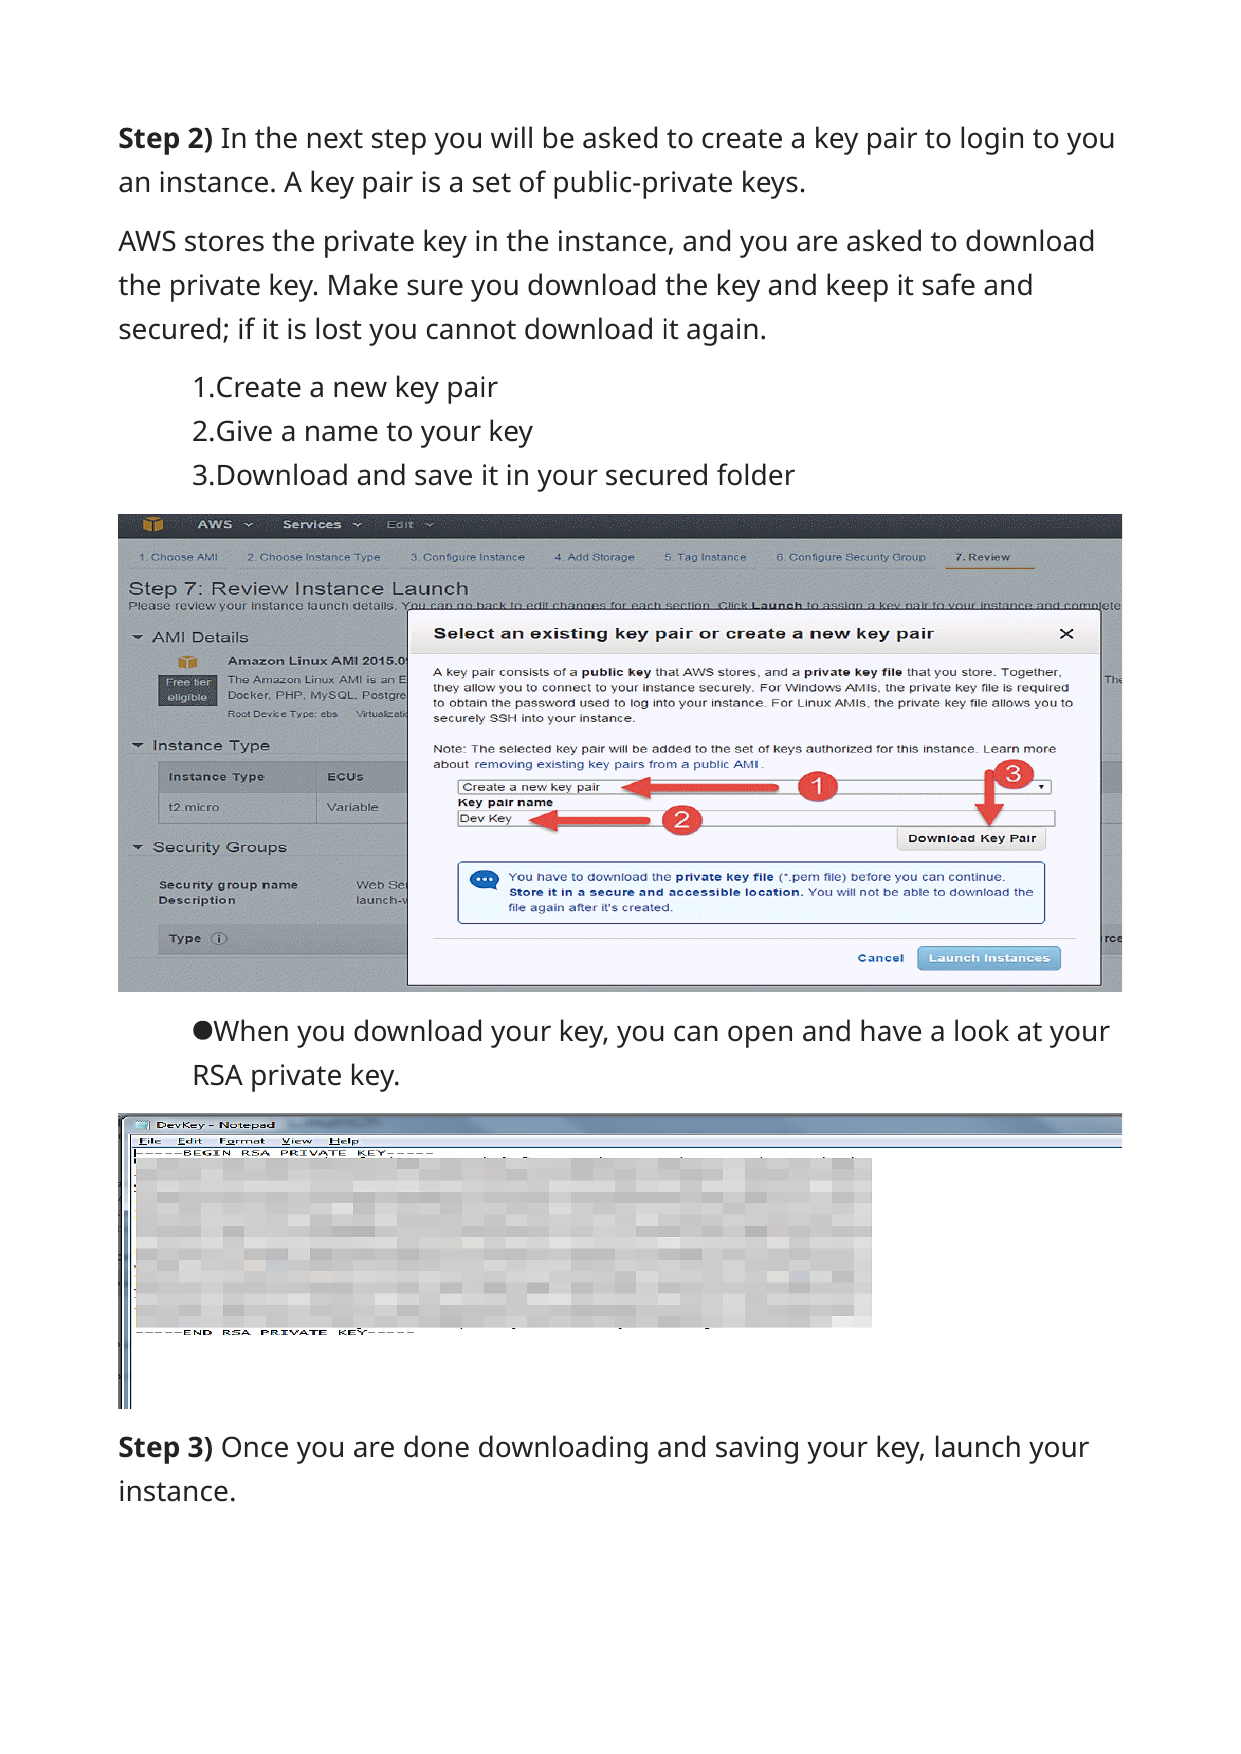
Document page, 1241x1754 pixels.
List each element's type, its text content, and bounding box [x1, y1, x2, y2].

list When you download your key, you can open and have a look at your RSA private key. [118, 1011, 1122, 1093]
picture [118, 514, 1123, 992]
list Create a new key pair [118, 368, 1122, 406]
list Give a name to your key [118, 412, 1122, 450]
text Step 2) In the next step you will be asked to create a key pair to login to you an instance. A key pair is a set of public-private keys. [118, 118, 1122, 201]
text Step 3) Once you are done downloading and saving your key, launch your instance. [118, 1428, 1122, 1510]
text AWS stores the private key in the instance, and you are asked to download the private key. Make sure you download the key and keep it safe and secured; if it is lost you cannot download it again. [118, 221, 1122, 347]
picture [118, 1113, 1123, 1409]
list Download and save it in your secured folder [118, 456, 1122, 494]
